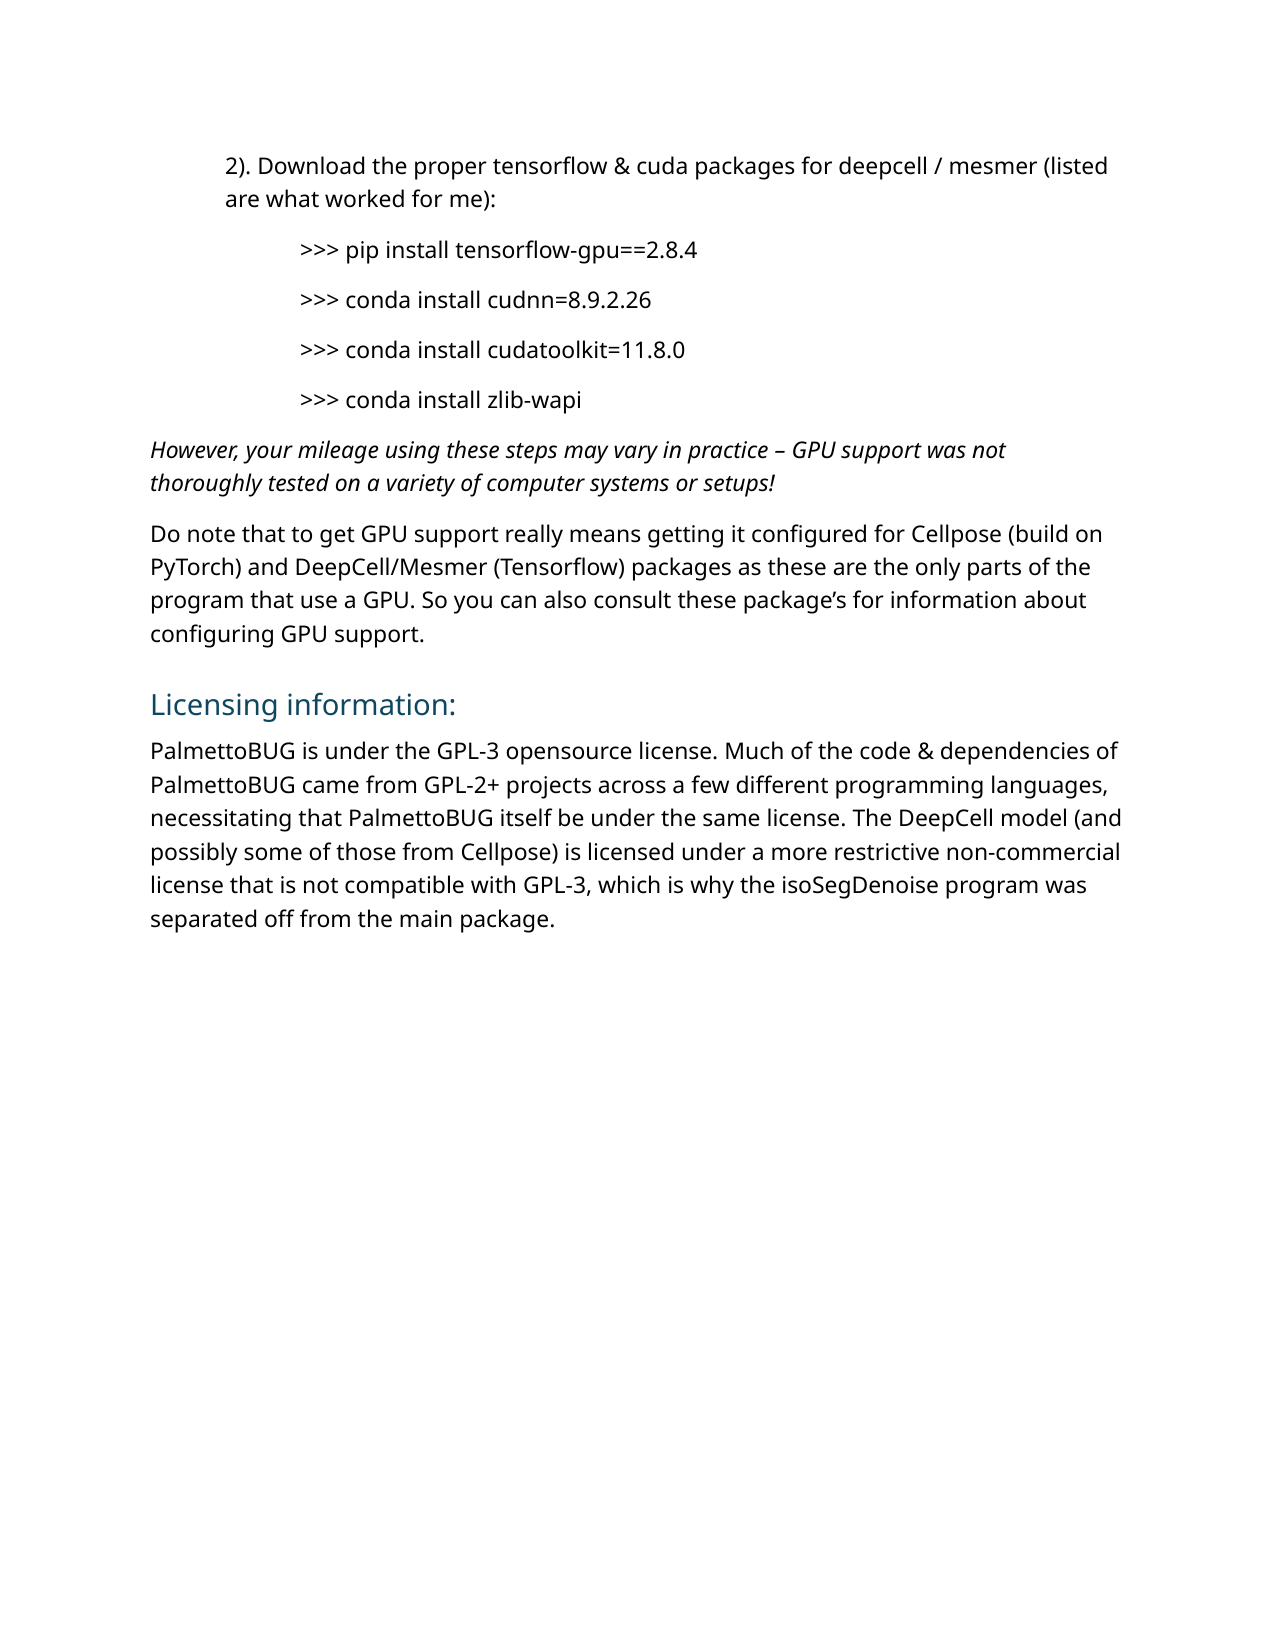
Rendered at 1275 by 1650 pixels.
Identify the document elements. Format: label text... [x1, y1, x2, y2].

text PalmettoBUG is under the GPL-3 opensource license. Much of the code & dependencies of PalmettoBUG came from GPL-2+ projects across a few different programming languages, necessitating that PalmettoBUG itself be under the same license. The DeepCell model (and possibly some of those from Cellpose) is licensed under a more restrictive non-commercial license that is not compatible with GPL-3, which is why the isoSegDenoise program was separated off from the main package. [150, 735, 1125, 934]
text Do note that to get GPU support really means getting it configured for Cellpose (build on PyTorch) and DeepCell/Mesmer (Tensorflow) packages as these are the only parts of the program that use a GPU. So you can also consult these package’s for information about configuring GPU support. [150, 517, 1125, 649]
text >>> conda install cudatoolkit=11.8.0 [150, 334, 1125, 365]
text However, your mileage using these steps may vary in practice – GPU support was not thoroughly tested on a variety of computer systems or setups! [150, 434, 1125, 499]
subtitle Licensing information: [150, 684, 1125, 724]
text >>> conda install zlib-wapi [150, 384, 1125, 415]
text >>> pip install tensorflow-gpu==2.8.4 [150, 233, 1125, 265]
text 2). Download the proper tensorflow & cuda packages for deepcell / mesmer (listed are what worked for me): [225, 150, 1125, 215]
text >>> conda install cudnn=8.9.2.26 [225, 284, 1125, 315]
